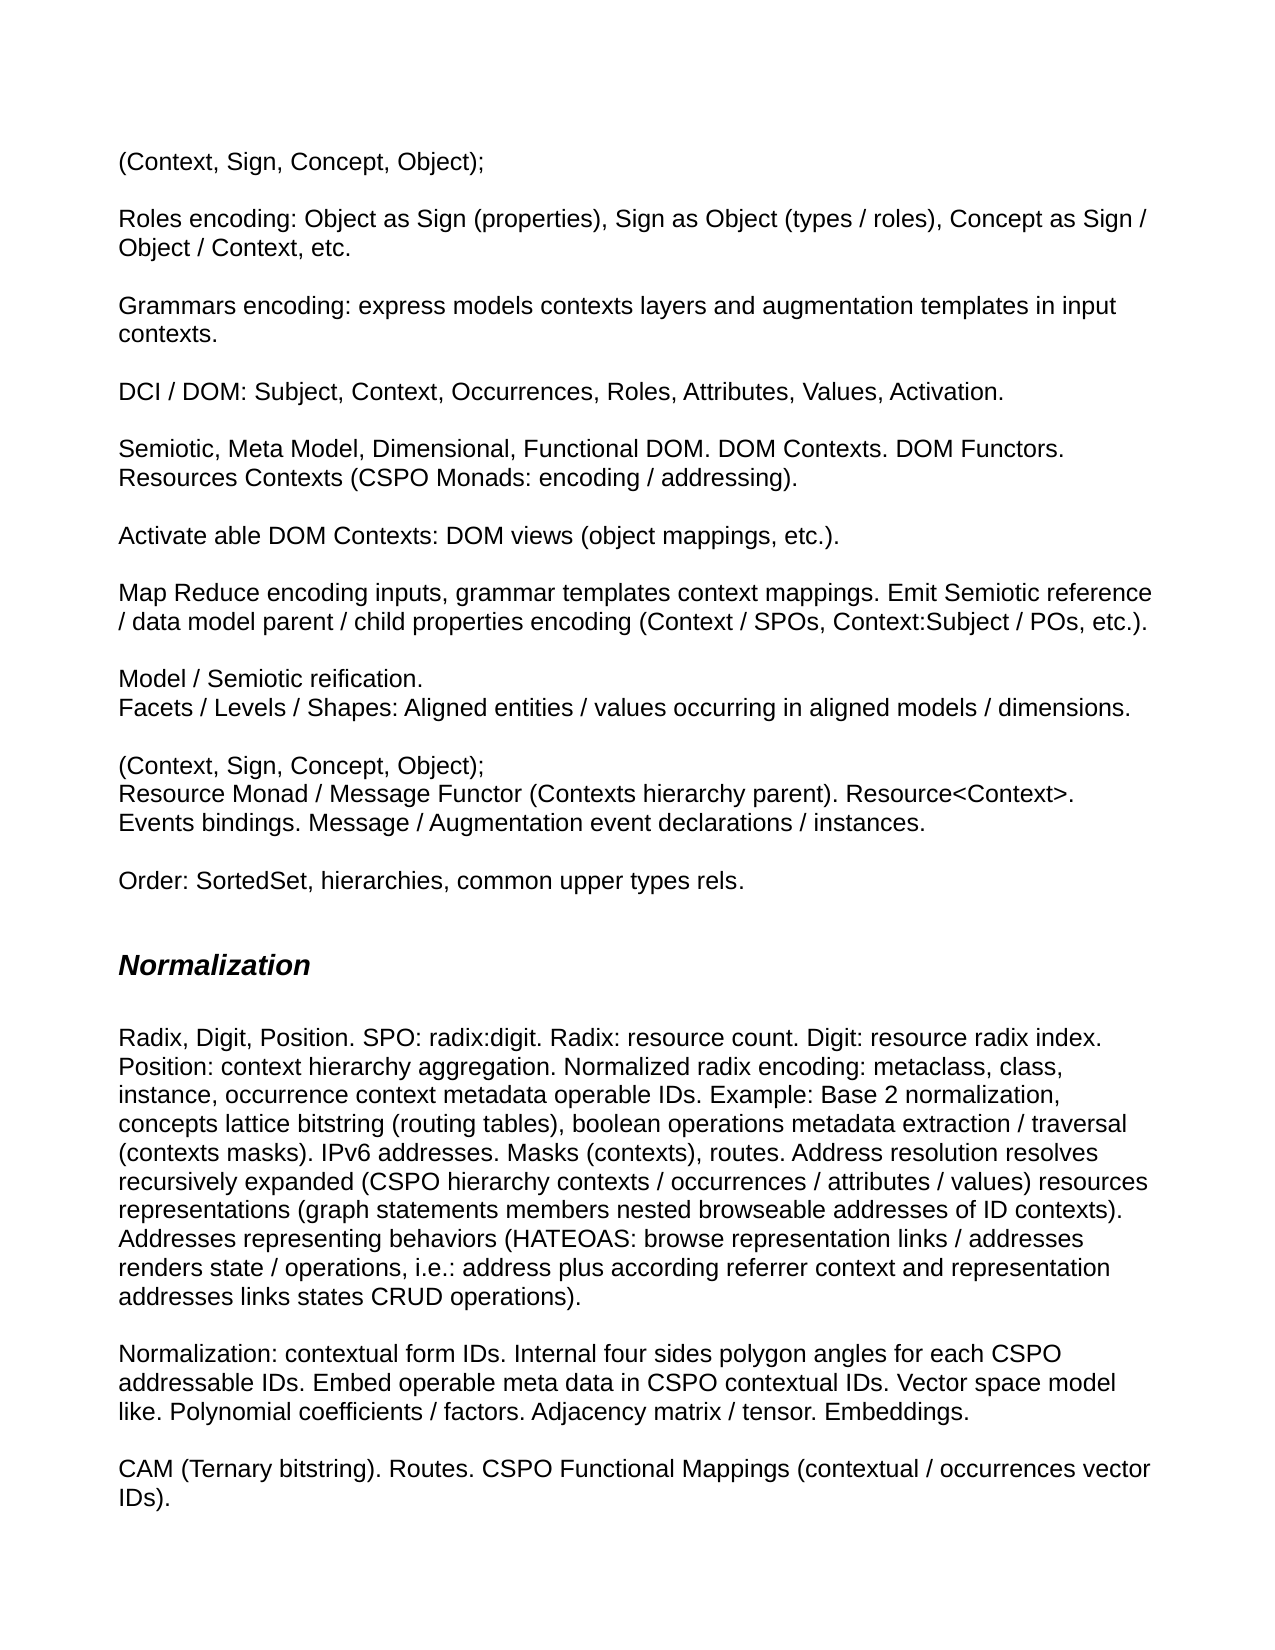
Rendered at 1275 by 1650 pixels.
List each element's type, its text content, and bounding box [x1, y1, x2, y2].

text Resource Monad / Message Functor (Contexts hierarchy parent). Resource<Context>. Events bindings. Message / Augmentation event declarations / instances. [118, 779, 1157, 837]
text Semiotic, Meta Model, Dimensional, Functional DOM. DOM Contexts. DOM Functors. Resources Contexts (CSPO Monads: encoding / addressing). [118, 434, 1157, 492]
text Grammars encoding: express models contexts layers and augmentation templates in input contexts. [118, 291, 1157, 348]
text Map Reduce encoding inputs, grammar templates context mappings. Emit Semiotic reference / data model parent / child properties encoding (Context / SPOs, Context:Subject / POs, etc.). [118, 578, 1157, 636]
text Roles encoding: Object as Sign (properties), Sign as Object (types / roles), Concept as Sign / Object / Context, etc. [118, 204, 1157, 262]
text DCI / DOM: Subject, Context, Occurrences, Roles, Attributes, Values, Activation. [118, 377, 1157, 406]
text Radix, Digit, Position. SPO: radix:digit. Radix: resource count. Digit: resource radix index. Position: context hierarchy aggregation. Normalized radix encoding: metaclass, class, instance, occurrence context metadata operable IDs. Example: Base 2 normalization, concepts lattice bitstring (routing tables), boolean operations metadata extraction / traversal (contexts masks). IPv6 addresses. Masks (contexts), routes. Address resolution resolves recursively expanded (CSPO hierarchy contexts / occurrences / attributes / values) resources representations (graph statements members nested browseable addresses of ID contexts). Addresses representing behaviors (HATEOAS: browse representation links / addresses renders state / operations, i.e.: address plus according referrer context and representation addresses links states CRUD operations). [118, 1023, 1157, 1310]
text CAM (Ternary bitstring). Routes. CSPO Functional Mappings (contextual / occurrences vector IDs). [118, 1454, 1157, 1512]
subtitle Normalization [118, 948, 1157, 982]
text Facets / Levels / Shapes: Aligned entities / values occurring in aligned models / dimensions. [118, 693, 1157, 722]
text Normalization: contextual form IDs. Internal four sides polygon angles for each CSPO addressable IDs. Embed operable meta data in CSPO contextual IDs. Vector space model like. Polynomial coefficients / factors. Adjacency matrix / tensor. Embeddings. [118, 1339, 1157, 1425]
text (Context, Sign, Concept, Object); [118, 147, 1157, 176]
text Model / Semiotic reification. [118, 664, 1157, 693]
text Activate able DOM Contexts: DOM views (object mappings, etc.). [118, 521, 1157, 549]
text Order: SortedSet, hierarchies, common upper types rels. [118, 866, 1157, 894]
text (Context, Sign, Concept, Object); [118, 751, 1157, 779]
